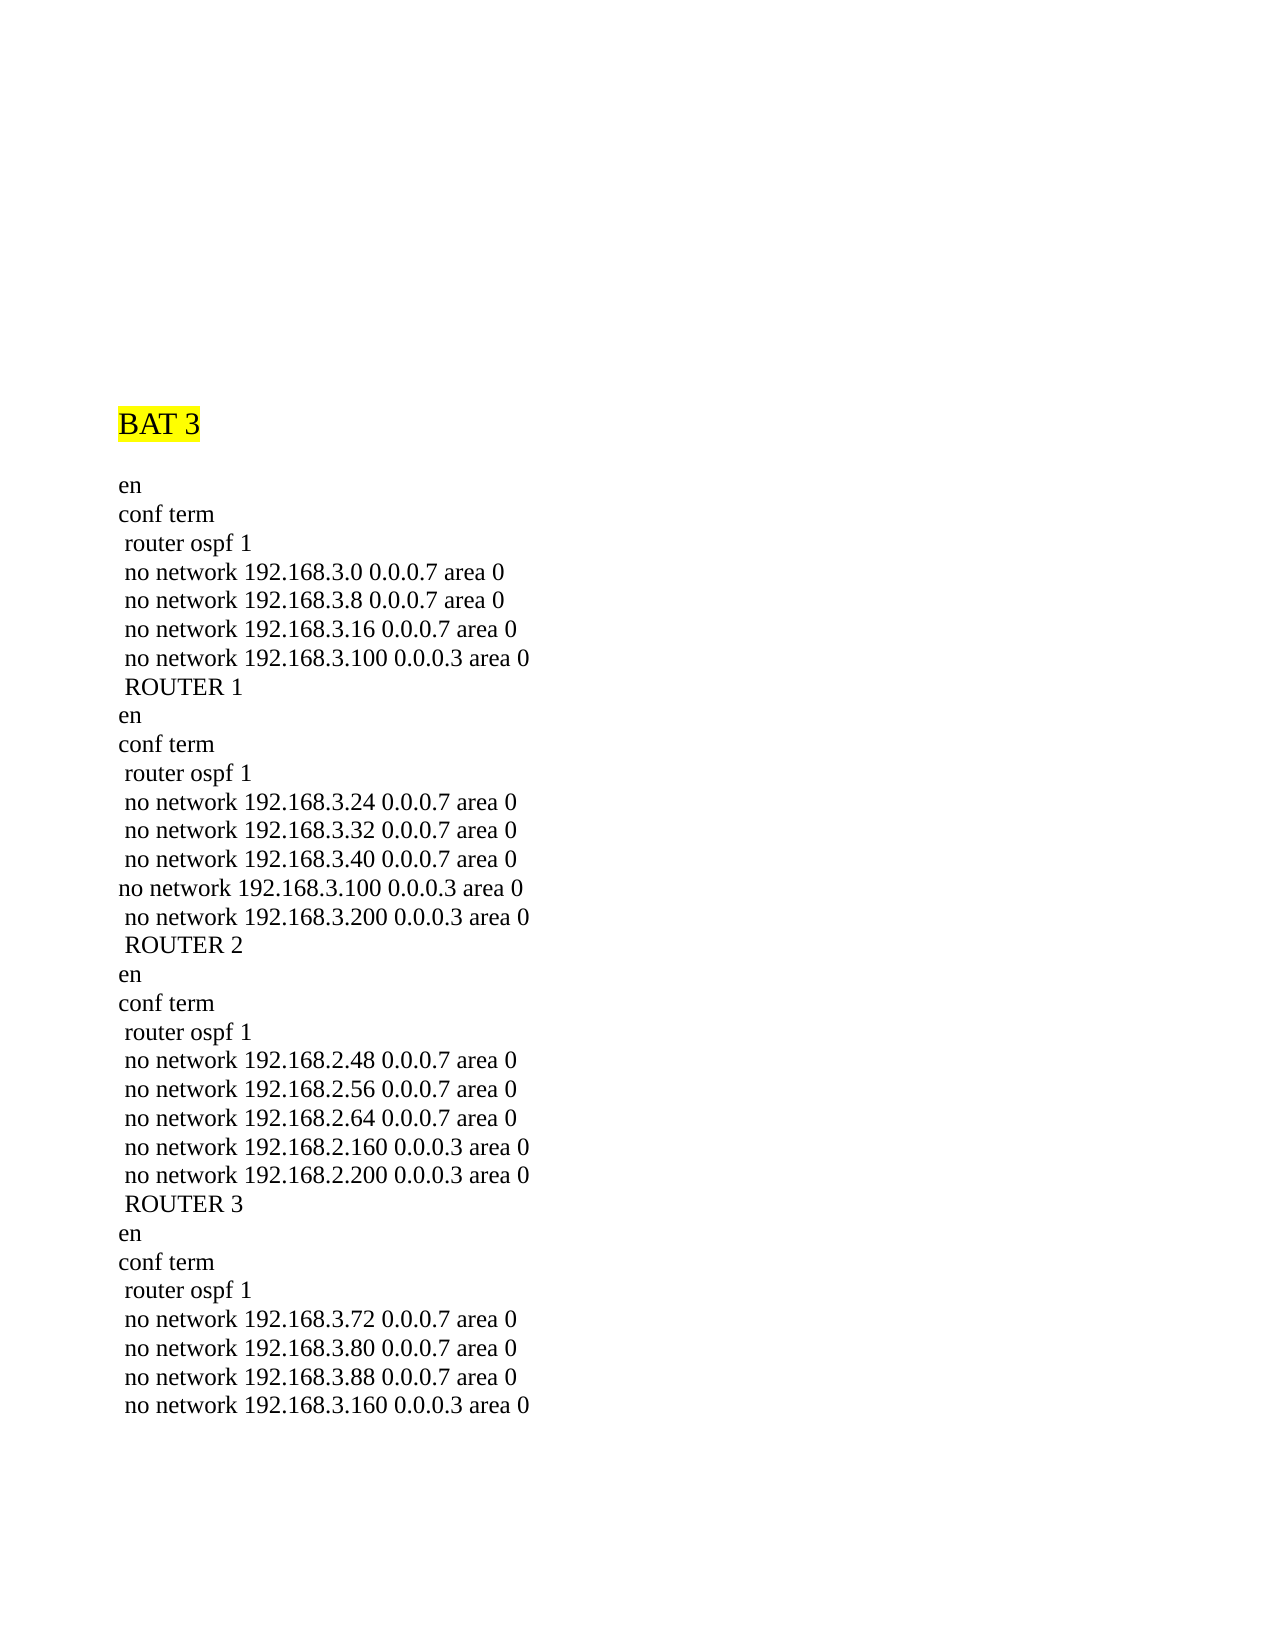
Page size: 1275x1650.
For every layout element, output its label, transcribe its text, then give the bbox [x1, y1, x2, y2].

text no network 192.168.3.24 0.0.0.7 area 0 [118, 787, 1157, 815]
text router ospf 1 [118, 1275, 1157, 1304]
text en [118, 470, 1157, 499]
text conf term [118, 1247, 1157, 1275]
text router ospf 1 [118, 758, 1157, 787]
text no network 192.168.2.64 0.0.0.7 area 0 [118, 1103, 1157, 1132]
text no network 192.168.2.48 0.0.0.7 area 0 [118, 1045, 1157, 1074]
text ROUTER 1 [118, 672, 1157, 700]
text router ospf 1 [118, 1017, 1157, 1045]
text no network 192.168.3.200 0.0.0.3 area 0 [118, 902, 1157, 930]
text ROUTER 2 [118, 930, 1157, 959]
text no network 192.168.2.160 0.0.0.3 area 0 [118, 1132, 1157, 1160]
text no network 192.168.3.0 0.0.0.7 area 0 [118, 557, 1157, 585]
text en [118, 700, 1157, 729]
text no network 192.168.3.72 0.0.0.7 area 0 [118, 1304, 1157, 1333]
text conf term [118, 499, 1157, 528]
text no network 192.168.3.8 0.0.0.7 area 0 [118, 585, 1157, 614]
text no network 192.168.3.32 0.0.0.7 area 0 [118, 815, 1157, 844]
text no network 192.168.3.100 0.0.0.3 area 0 [118, 643, 1157, 672]
text conf term [118, 988, 1157, 1017]
text no network 192.168.2.200 0.0.0.3 area 0 [118, 1160, 1157, 1189]
text router ospf 1 [118, 528, 1157, 557]
text en [118, 959, 1157, 988]
text no network 192.168.3.16 0.0.0.7 area 0 [118, 614, 1157, 643]
text BAT 3 [118, 406, 1157, 442]
text no network 192.168.3.80 0.0.0.7 area 0 [118, 1333, 1157, 1362]
text no network 192.168.3.40 0.0.0.7 area 0 [118, 844, 1157, 873]
text ROUTER 3 [118, 1189, 1157, 1218]
text no network 192.168.3.88 0.0.0.7 area 0 [118, 1362, 1157, 1390]
text no network 192.168.3.160 0.0.0.3 area 0 [118, 1390, 1157, 1419]
text no network 192.168.3.100 0.0.0.3 area 0 [118, 873, 1157, 902]
text en [118, 1218, 1157, 1247]
text conf term [118, 729, 1157, 758]
text no network 192.168.2.56 0.0.0.7 area 0 [118, 1074, 1157, 1103]
